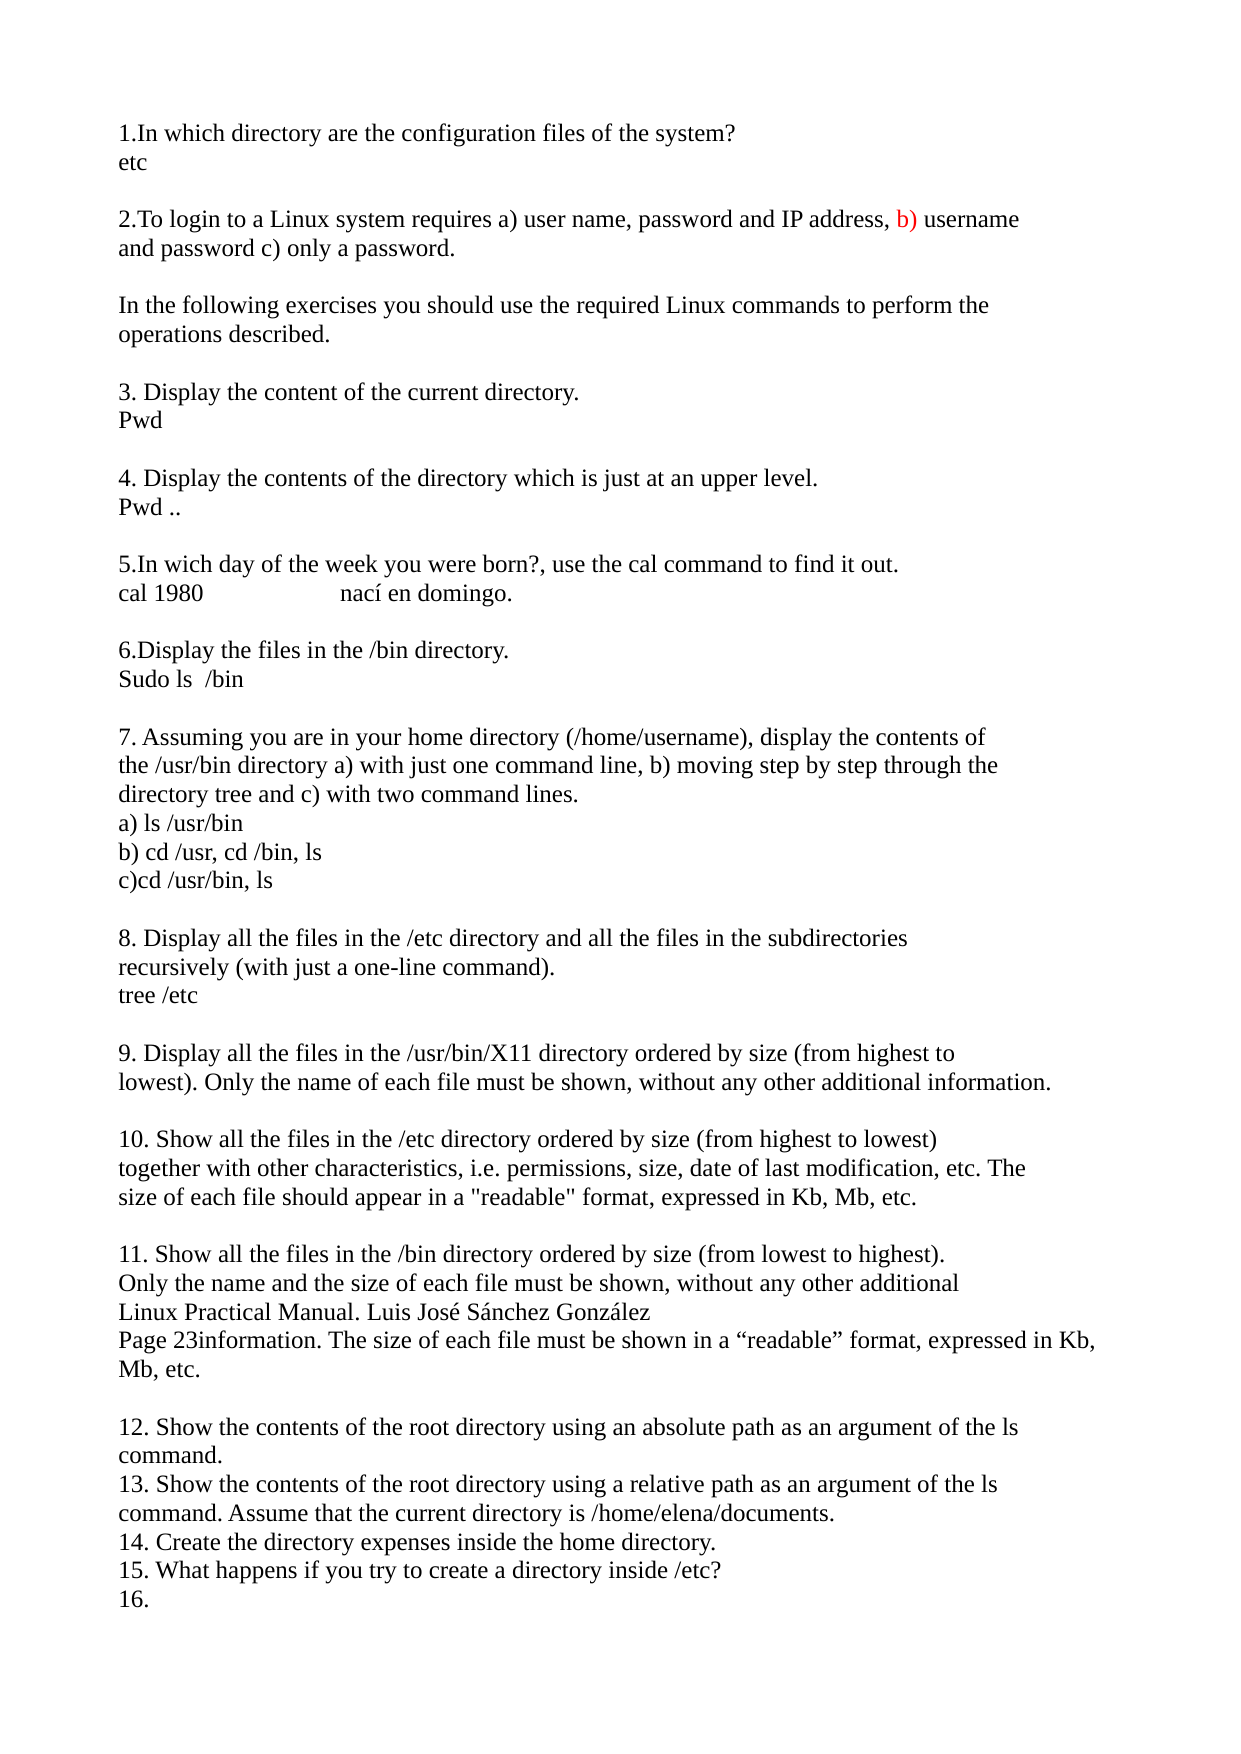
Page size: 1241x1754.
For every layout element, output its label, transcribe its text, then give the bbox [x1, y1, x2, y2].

text 10. Show all the files in the /etc directory ordered by size (from highest to lowest) [118, 1124, 1122, 1153]
text operations described. [118, 319, 1122, 348]
text size of each file should appear in a "readable" format, expressed in Kb, Mb, etc. [118, 1182, 1122, 1211]
text 9. Display all the files in the /usr/bin/X11 directory ordered by size (from highest to [118, 1038, 1122, 1067]
text recursively (with just a one-line command). [118, 952, 1122, 981]
text tree /etc [118, 981, 1122, 1009]
text Only the name and the size of each file must be shown, without any other additional [118, 1268, 1122, 1297]
text 1.In which directory are the configuration files of the system? [118, 118, 1122, 147]
text the /usr/bin directory a) with just one command line, b) moving step by step through the [118, 751, 1122, 779]
text Pwd [118, 406, 1122, 434]
text a) ls /usr/bin [118, 808, 1122, 837]
text Pwd .. [118, 492, 1122, 521]
text 11. Show all the files in the /bin directory ordered by size (from lowest to highest). [118, 1239, 1122, 1268]
text Sudo ls /bin [118, 664, 1122, 693]
text cal 1980 nací en domingo. [118, 578, 1122, 607]
text 14. Create the directory expenses inside the home directory. [118, 1527, 1122, 1556]
text 13. Show the contents of the root directory using a relative path as an argument of the ls [118, 1469, 1122, 1498]
text b) cd /usr, cd /bin, ls [118, 837, 1122, 866]
text 4. Display the contents of the directory which is just at an upper level. [118, 463, 1122, 492]
text command. [118, 1441, 1122, 1469]
text 15. What happens if you try to create a directory inside /etc? [118, 1556, 1122, 1584]
text Mb, etc. [118, 1354, 1122, 1383]
text 6.Display the files in the /bin directory. [118, 636, 1122, 664]
text together with other characteristics, i.e. permissions, size, date of last modification, etc. The [118, 1153, 1122, 1182]
text lowest). Only the name of each file must be shown, without any other additional information. [118, 1067, 1122, 1096]
text 12. Show the contents of the root directory using an absolute path as an argument of the ls [118, 1412, 1122, 1441]
text command. Assume that the current directory is /home/elena/documents. [118, 1498, 1122, 1527]
text etc [118, 147, 1122, 176]
text Page 23information. The size of each file must be shown in a “readable” format, expressed in Kb, [118, 1326, 1122, 1354]
text 8. Display all the files in the /etc directory and all the files in the subdirectories [118, 923, 1122, 952]
text 16. [118, 1584, 1122, 1613]
text 2.To login to a Linux system requires a) user name, password and IP address, b) username [118, 204, 1122, 233]
text c)cd /usr/bin, ls [118, 866, 1122, 894]
text 7. Assuming you are in your home directory (/home/username), display the contents of [118, 722, 1122, 751]
text In the following exercises you should use the required Linux commands to perform the [118, 291, 1122, 319]
text 3. Display the content of the current directory. [118, 377, 1122, 406]
text directory tree and c) with two command lines. [118, 779, 1122, 808]
text and password c) only a password. [118, 233, 1122, 262]
text Linux Practical Manual. Luis José Sánchez González [118, 1297, 1122, 1326]
text 5.In wich day of the week you were born?, use the cal command to find it out. [118, 549, 1122, 578]
